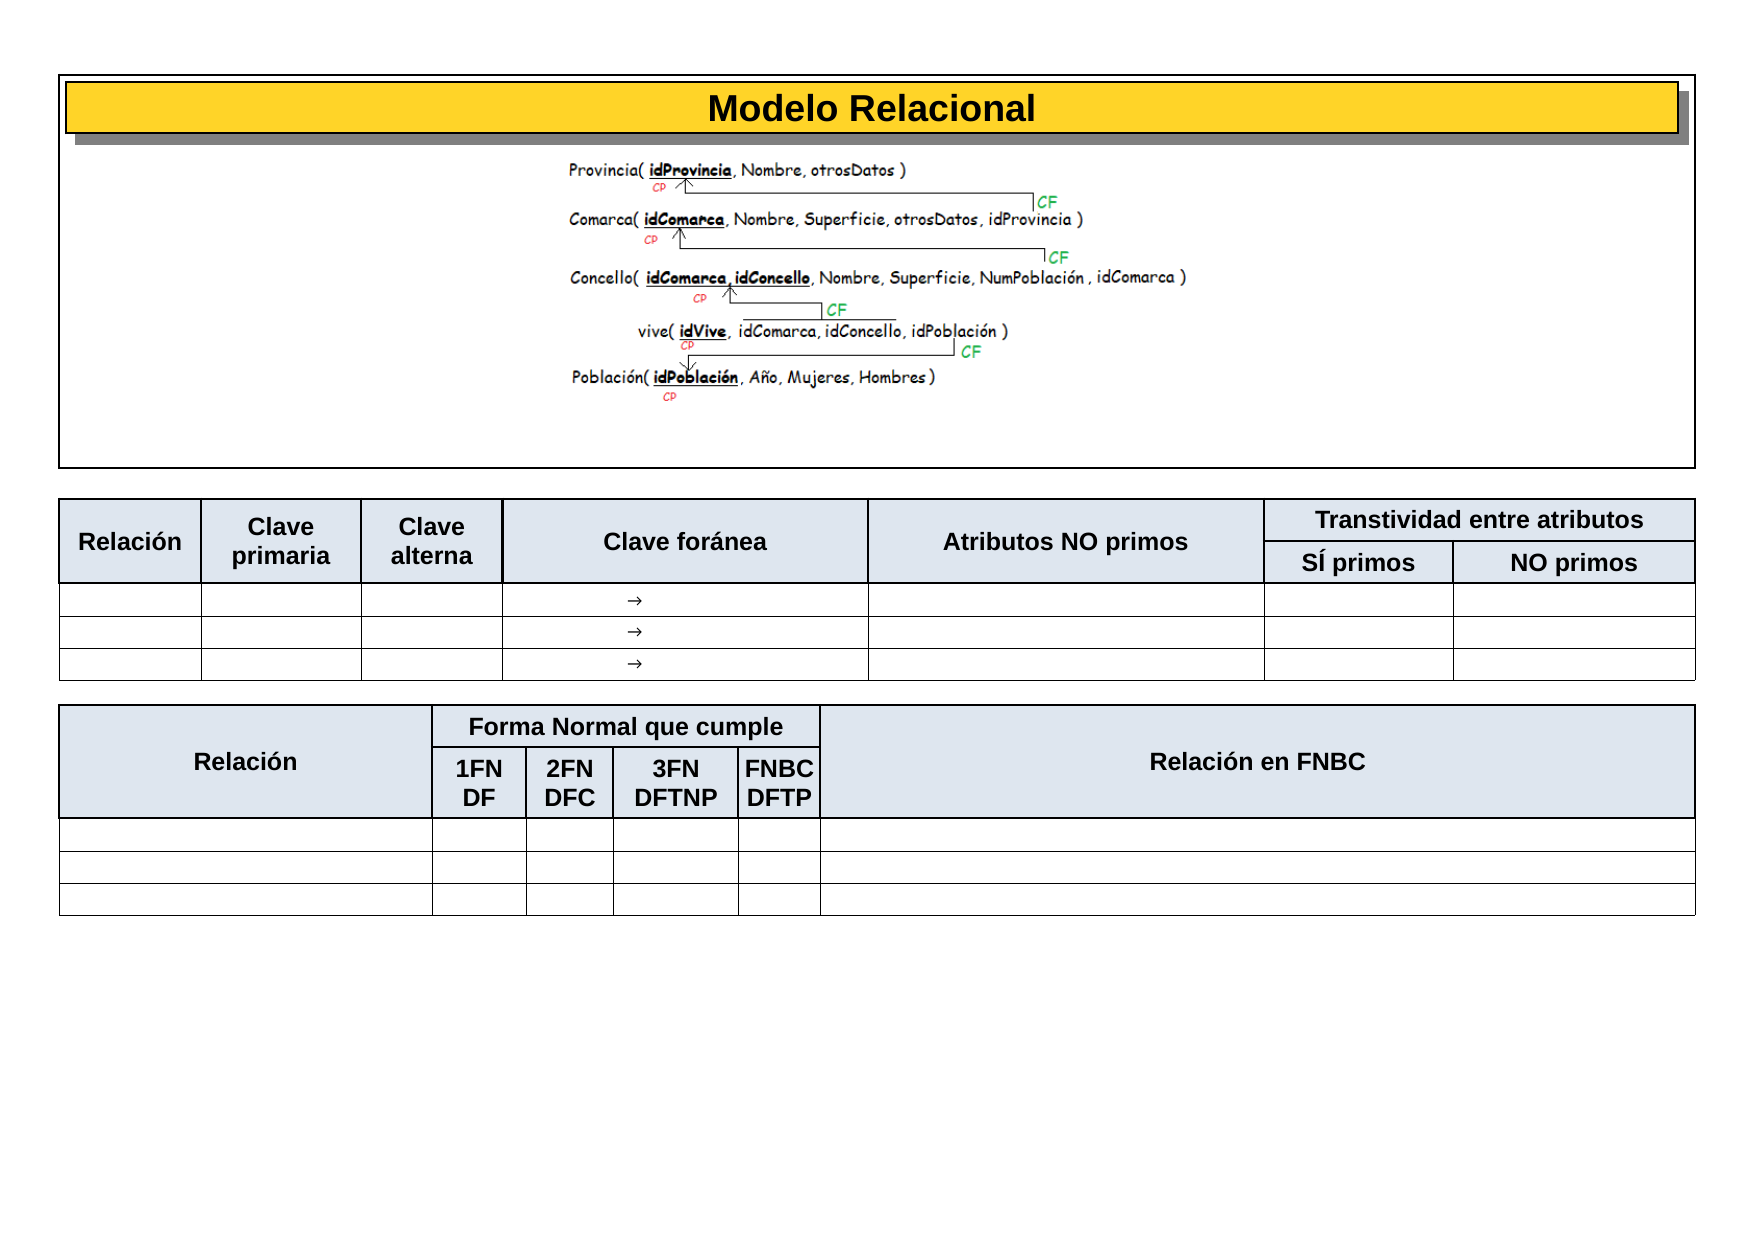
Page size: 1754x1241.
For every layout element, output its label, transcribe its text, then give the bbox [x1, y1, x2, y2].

table_header Clave primaria [202, 500, 360, 582]
table_cell [869, 649, 1264, 680]
table_cell [649, 617, 868, 648]
table_cell [649, 584, 868, 616]
table_cell SÍ primos [1265, 542, 1452, 582]
table_cell [60, 617, 201, 648]
table_cell [362, 617, 502, 648]
table_cell [362, 584, 502, 616]
table_cell 1FN DF [433, 748, 525, 817]
table_cell → [620, 617, 649, 648]
table_cell [614, 819, 738, 851]
table_header Atributos NO primos [869, 500, 1263, 582]
table_cell [821, 884, 1695, 915]
table_header Relación en FNBC [821, 706, 1694, 817]
table_cell [739, 819, 820, 851]
picture [565, 156, 1189, 404]
table_cell [527, 819, 613, 851]
table_header Relación [60, 706, 431, 817]
table_cell 3FN DFTNP [614, 748, 737, 817]
table_cell → [620, 649, 649, 680]
table_cell [1454, 584, 1695, 616]
table_cell [202, 617, 361, 648]
table_cell [202, 584, 361, 616]
table_cell [503, 617, 620, 648]
table_cell NO primos [1454, 542, 1694, 582]
table_cell FNBC DFTP [739, 748, 819, 817]
table_cell [503, 649, 620, 680]
table_cell [1265, 649, 1453, 680]
table_header Forma Normal que cumple [433, 706, 819, 746]
table_cell [60, 649, 201, 680]
table_cell [60, 151, 1694, 467]
table_cell [60, 819, 432, 851]
table_cell [869, 584, 1264, 616]
table_cell [614, 852, 738, 883]
table_cell [869, 617, 1264, 648]
table_cell 2FN DFC [527, 748, 612, 817]
table_cell [649, 649, 868, 680]
table_cell [1265, 617, 1453, 648]
table_cell [527, 884, 613, 915]
table_cell [433, 819, 526, 851]
table_cell [1265, 584, 1453, 616]
table_header Clave alterna [362, 500, 501, 582]
table_cell [821, 819, 1695, 851]
table_cell [433, 852, 526, 883]
table_cell [60, 852, 432, 883]
table_cell [614, 884, 738, 915]
table_cell [527, 852, 613, 883]
table_cell [60, 884, 432, 915]
table_cell [433, 884, 526, 915]
table_cell [821, 852, 1695, 883]
table_header Modelo Relacional [60, 76, 1694, 151]
table_cell [739, 884, 820, 915]
table_cell [202, 649, 361, 680]
table_cell [1454, 649, 1695, 680]
table_cell [739, 852, 820, 883]
table_header Transtividad entre atributos [1265, 500, 1694, 540]
table_header Relación [60, 500, 200, 582]
table_cell [1454, 617, 1695, 648]
table_cell → [620, 584, 649, 616]
table_cell [60, 584, 201, 616]
table_cell [503, 584, 620, 616]
table_header Clave foránea [504, 500, 867, 582]
table_cell [362, 649, 502, 680]
